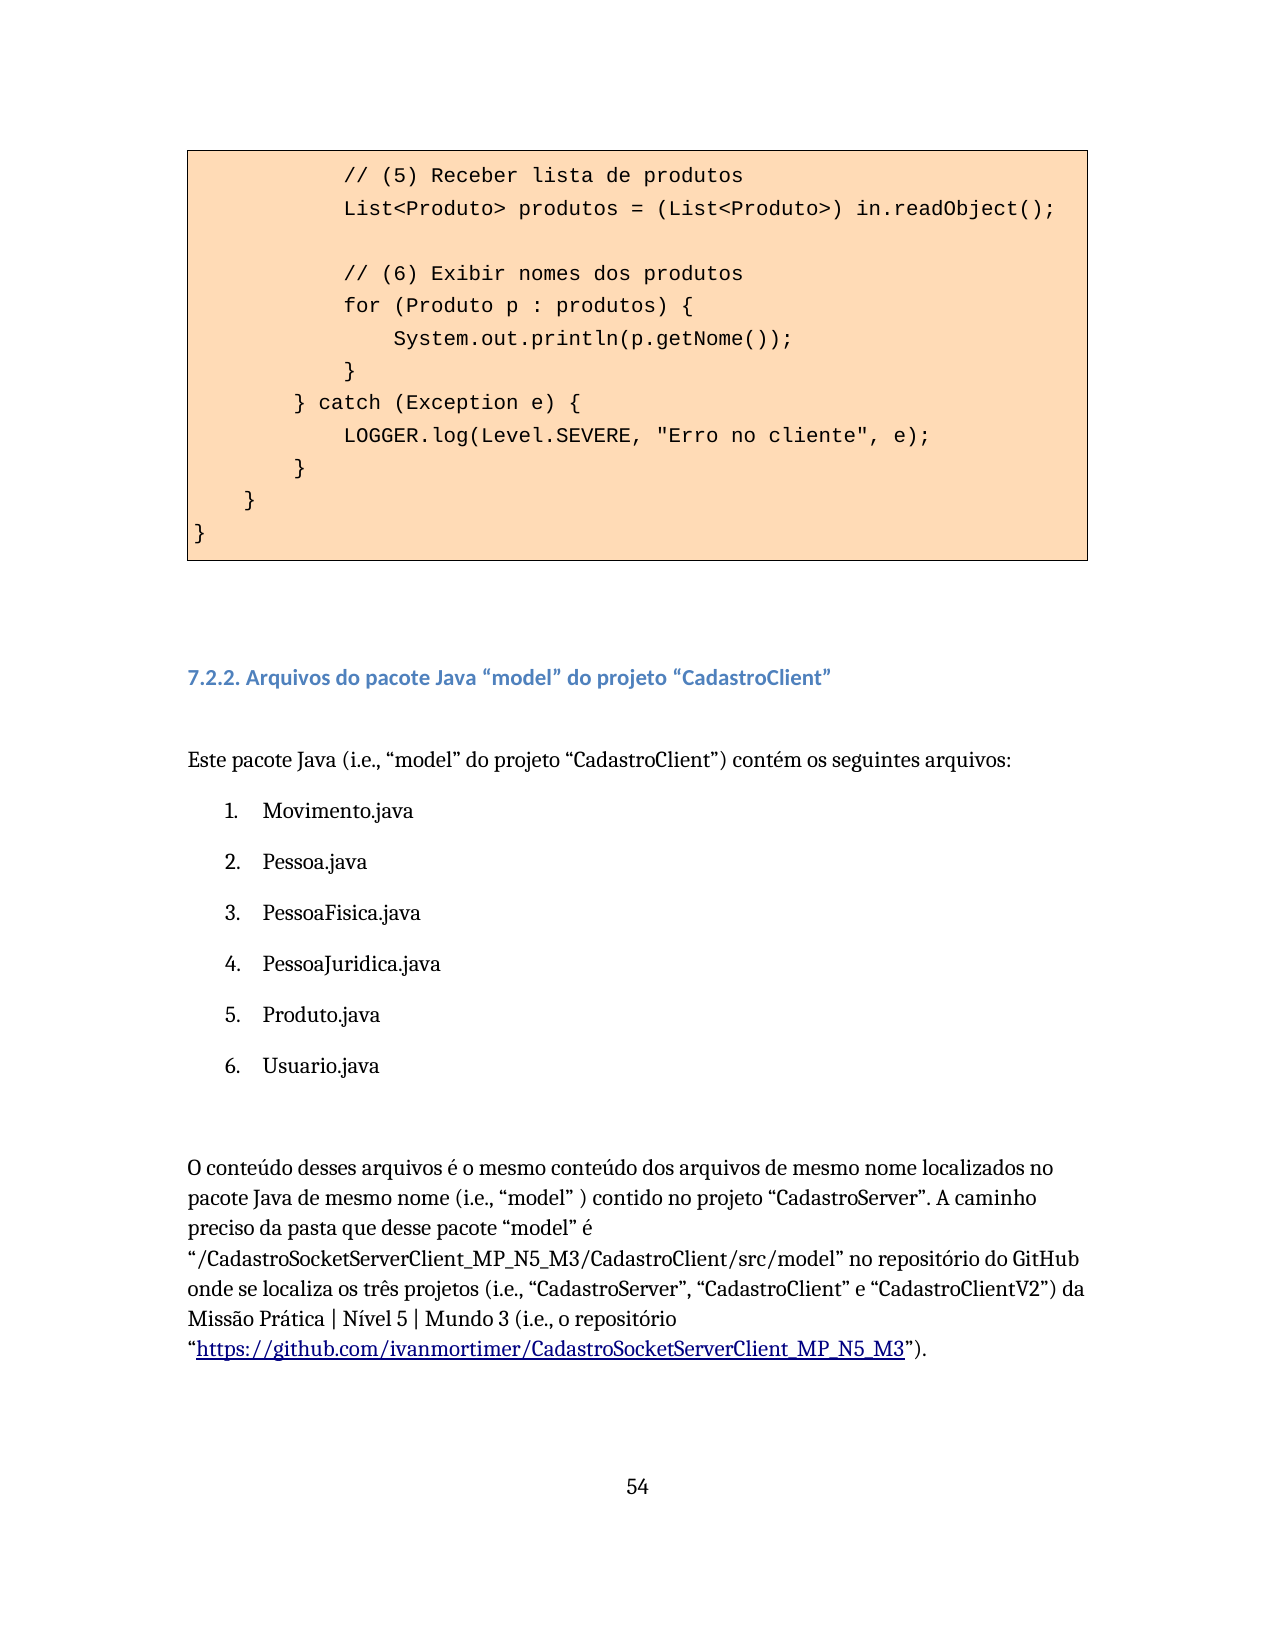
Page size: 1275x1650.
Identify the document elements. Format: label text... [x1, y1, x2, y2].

list Usuario.java [225, 1053, 1087, 1079]
list PessoaFisica.java [225, 899, 1087, 926]
list PessoaJuridica.java [225, 951, 1087, 977]
text Este pacote Java (i.e., “model” do projeto “CadastroClient”) contém os seguintes arquivos: [187, 746, 1087, 773]
list Pessoa.java [225, 848, 1087, 875]
list Movimento.java [225, 797, 1087, 824]
table_header // (5) Receber lista de produtos List<Produto> produtos = (List<Produto>) in.readObject(); // (6) Exibir nomes dos produtos for (Produto p : produtos) { System.out.println(p.getNome()); } } catch (Exception e) { LOGGER.log(Level.SEVERE, "Erro no cliente", e); } } } [188, 151, 1087, 560]
list Produto.java [225, 1002, 1087, 1028]
subtitle 7.2.2. Arquivos do pacote Java “model” do projeto “CadastroClient” [187, 663, 1087, 691]
text O conteúdo desses arquivos é o mesmo conteúdo dos arquivos de mesmo nome localizados no pacote Java de mesmo nome (i.e., “model” ) contido no projeto “CadastroServer”. A caminho preciso da pasta que desse pacote “model” é “/CadastroSocketServerClient_MP_N5_M3/CadastroClient/src/model” no repositório do GitHub onde se localiza os três projetos (i.e., “CadastroServer”, “CadastroClient” e “CadastroClientV2”) da Missão Prática | Nível 5 | Mundo 3 (i.e., o repositório “https://github.com/ivanmortimer/CadastroSocketServerClient_MP_N5_M3”). [187, 1155, 1087, 1362]
